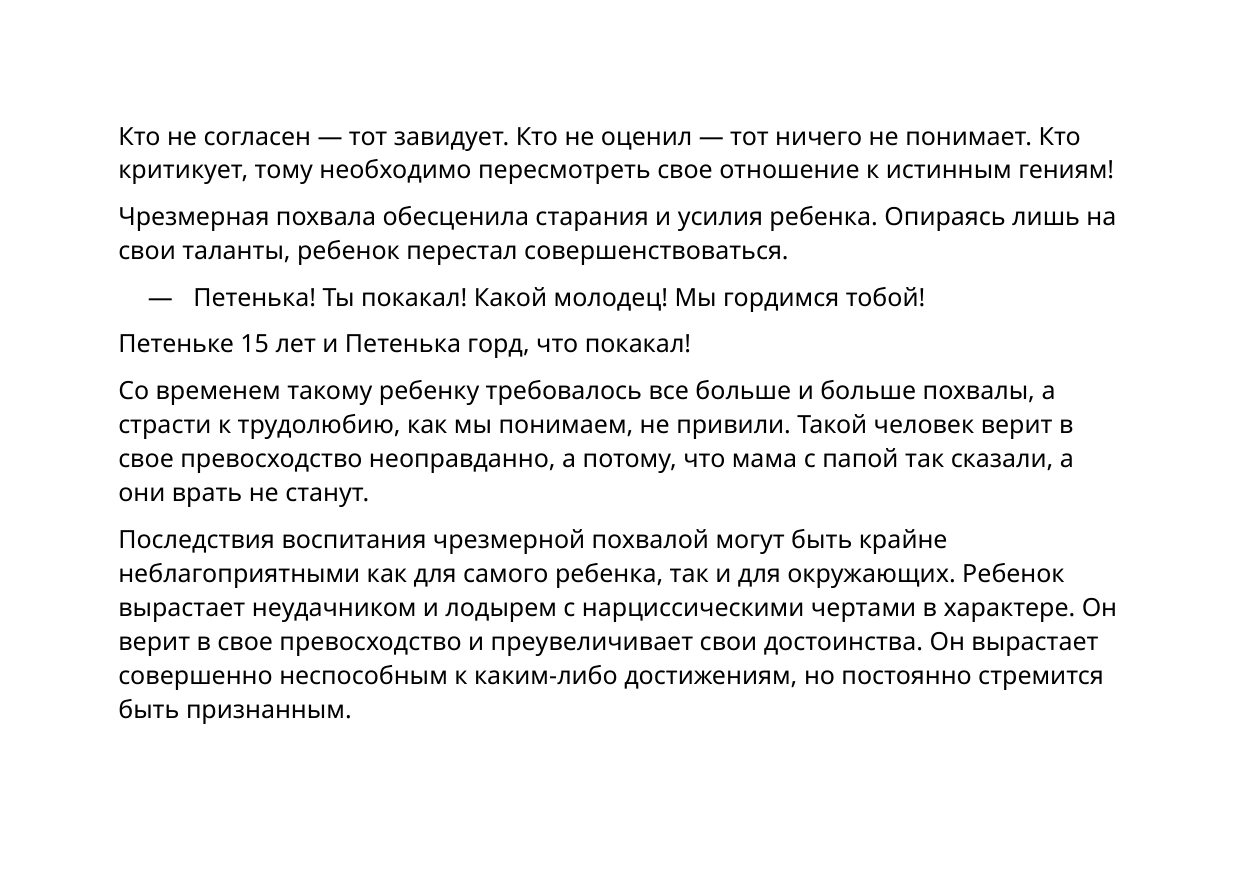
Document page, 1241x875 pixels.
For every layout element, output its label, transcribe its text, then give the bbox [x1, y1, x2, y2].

list Петенька! Ты покакал! Какой молодец! Мы гордимся тобой! [118, 279, 1122, 313]
text Петеньке 15 лет и Петенька горд, что покакал! [118, 326, 1122, 360]
text Со временем такому ребенку требовалось все больше и больше похвалы, а страсти к трудолюбию, как мы понимаем, не привили. Такой человек верит в свое превосходство неоправданно, а потому, что мама с папой так сказали, а они врать не станут. [118, 372, 1122, 509]
text Чрезмерная похвала обесценила старания и усилия ребенка. Опираясь лишь на свои таланты, ребенок перестал совершенствоваться. [118, 199, 1122, 267]
text Последствия воспитания чрезмерной похвалой могут быть крайне неблагоприятными как для самого ребенка, так и для окружающих. Ребенок вырастает неудачником и лодырем с нарциссическими чертами в характере. Он верит в свое превосходство и преувеличивает свои достоинства. Он вырастает совершенно неспособным к каким-либо достижениям, но постоянно стремится быть признанным. [118, 521, 1122, 726]
text Кто не согласен — тот завидует. Кто не оценил — тот ничего не понимает. Кто критикует, тому необходимо пересмотреть свое отношение к истинным гениям! [118, 118, 1122, 186]
